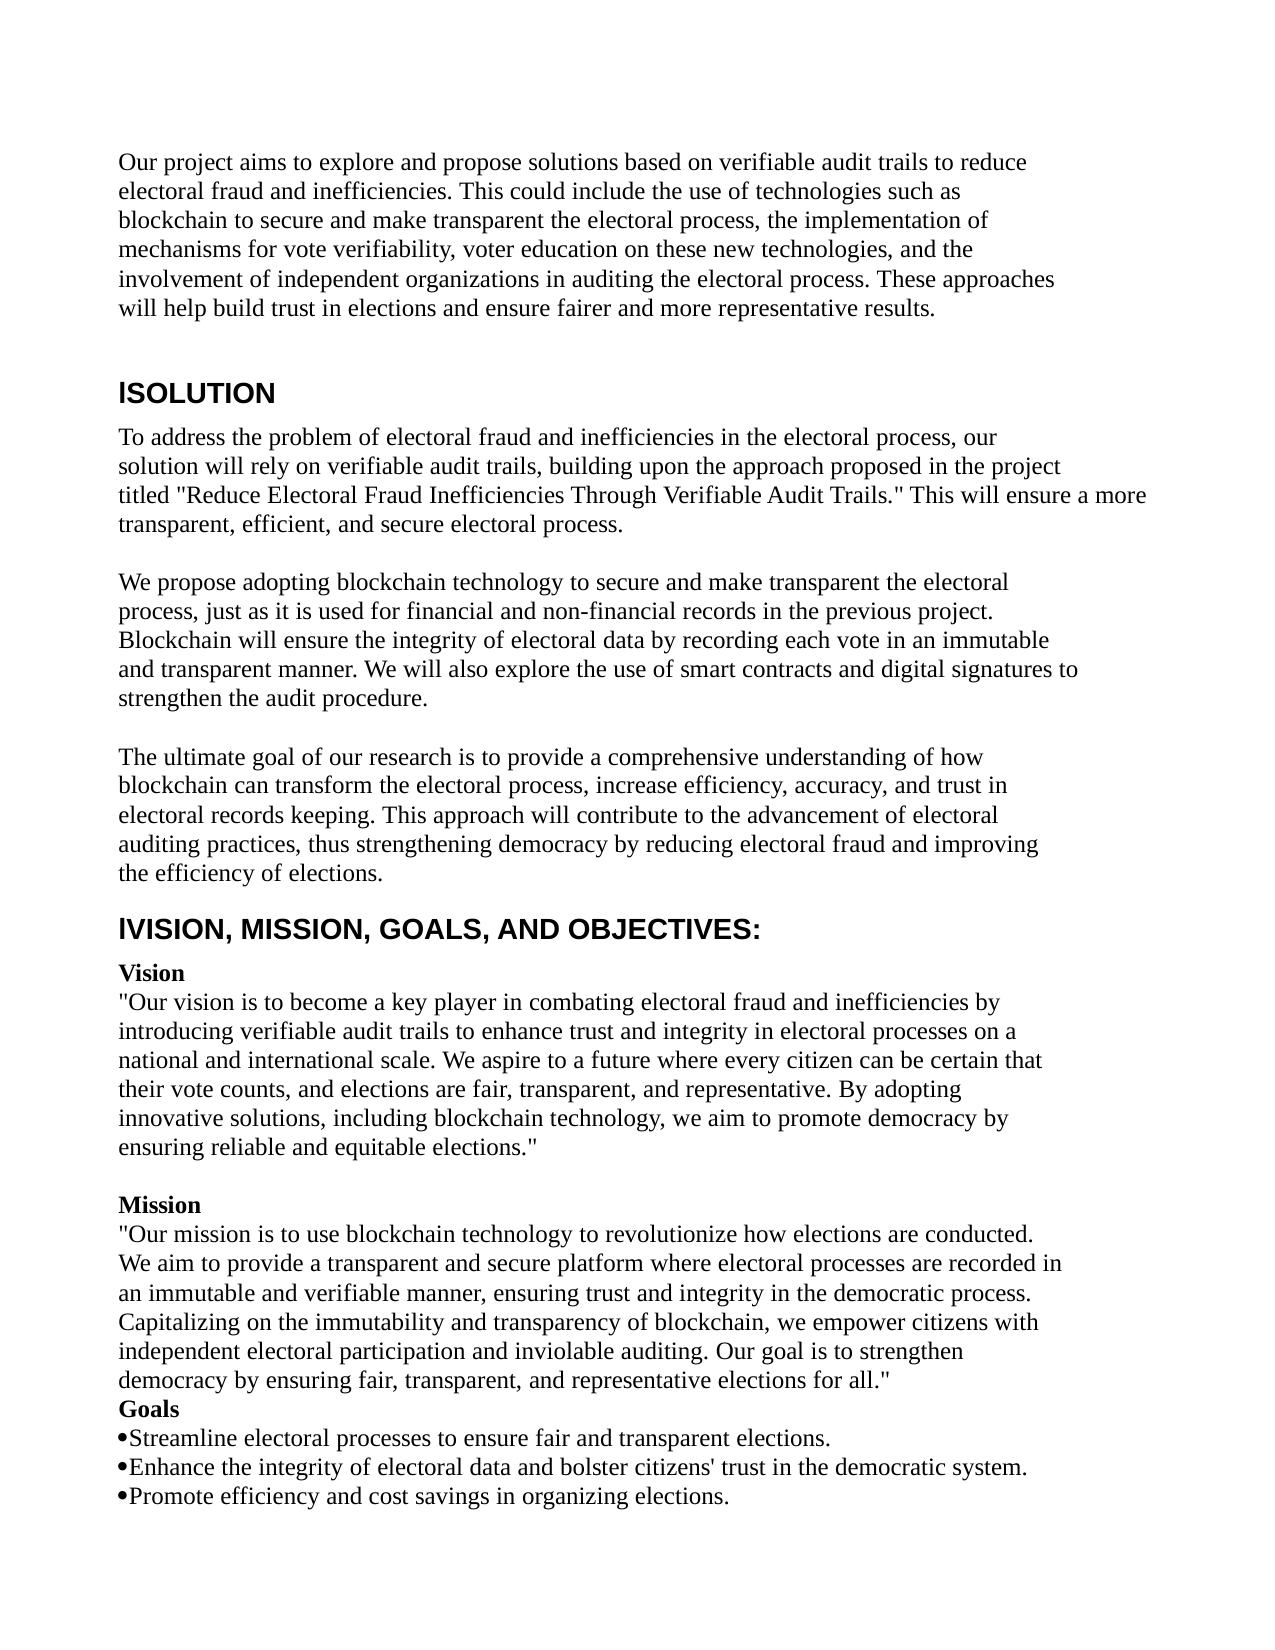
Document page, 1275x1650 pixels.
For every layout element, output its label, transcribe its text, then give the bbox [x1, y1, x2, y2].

text Vision "Our vision is to become a key player in combating electoral fraud and inefficiencies by introducing verifiable audit trails to enhance trust and integrity in electoral processes on a national and international scale. We aspire to a future where every citizen can be certain that their vote counts, and elections are fair, transparent, and representative. By adopting innovative solutions, including blockchain technology, we aim to promote democracy by ensuring reliable and equitable elections." [118, 958, 1157, 1161]
text Mission "Our mission is to use blockchain technology to revolutionize how elections are conducted. We aim to provide a transparent and secure platform where electoral processes are recorded in an immutable and verifiable manner, ensuring trust and integrity in the democratic process. Capitalizing on the immutability and transparency of blockchain, we empower citizens with independent electoral participation and inviolable auditing. Our goal is to strengthen democracy by ensuring fair, transparent, and representative elections for all." Goals [118, 1161, 1157, 1423]
text Our project aims to explore and propose solutions based on verifiable audit trails to reduce electoral fraud and inefficiencies. This could include the use of technologies such as blockchain to secure and make transparent the electoral process, the implementation of mechanisms for vote verifiability, voter education on these new technologies, and the involvement of independent organizations in auditing the electoral process. These approaches will help build trust in elections and ensure fairer and more representative results. [118, 118, 1157, 322]
subtitle SOLUTION [118, 376, 1157, 409]
list Streamline electoral processes to ensure fair and transparent elections. [118, 1423, 1157, 1452]
text The ultimate goal of our research is to provide a comprehensive understanding of how blockchain can transform the electoral process, increase efficiency, accuracy, and trust in electoral records keeping. This approach will contribute to the advancement of electoral auditing practices, thus strengthening democracy by reducing electoral fraud and improving the efficiency of elections. [118, 741, 1157, 887]
text To address the problem of electoral fraud and inefficiencies in the electoral process, our solution will rely on verifiable audit trails, building upon the approach proposed in the project titled "Reduce Electoral Fraud Inefficiencies Through Verifiable Audit Trails." This will ensure a more transparent, efficient, and secure electoral process. [118, 422, 1157, 538]
subtitle VISION, MISSION, GOALS, AND OBJECTIVES: [118, 912, 1157, 945]
list Enhance the integrity of electoral data and bolster citizens' trust in the democratic system. [118, 1452, 1157, 1481]
list Promote efficiency and cost savings in organizing elections. [118, 1481, 1157, 1510]
text We propose adopting blockchain technology to secure and make transparent the electoral process, just as it is used for financial and non-financial records in the previous project. Blockchain will ensure the integrity of electoral data by recording each vote in an immutable and transparent manner. We will also explore the use of smart contracts and digital signatures to strengthen the audit procedure. [118, 538, 1157, 741]
